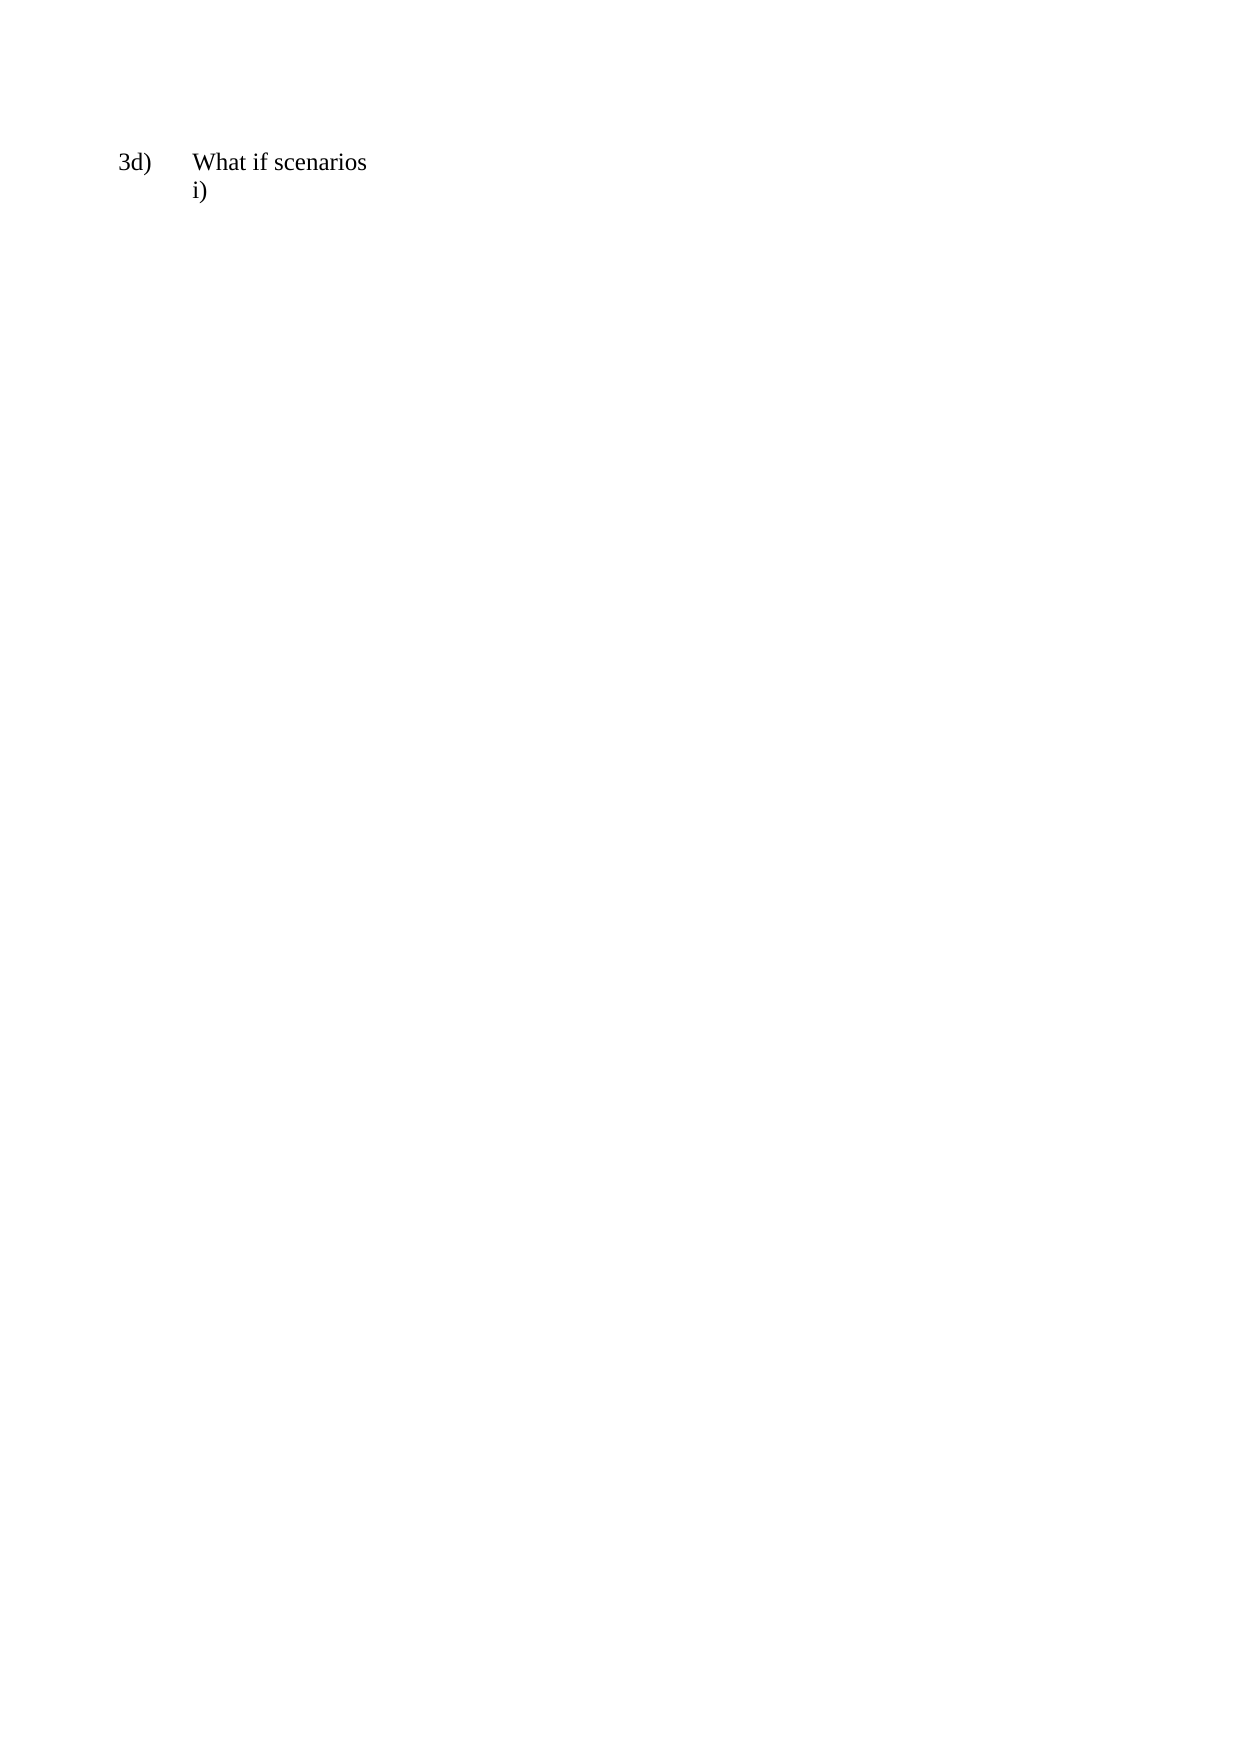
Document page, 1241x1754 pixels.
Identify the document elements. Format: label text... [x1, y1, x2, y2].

text 3d) What if scenarios [118, 147, 1122, 176]
text i) [118, 176, 1122, 204]
